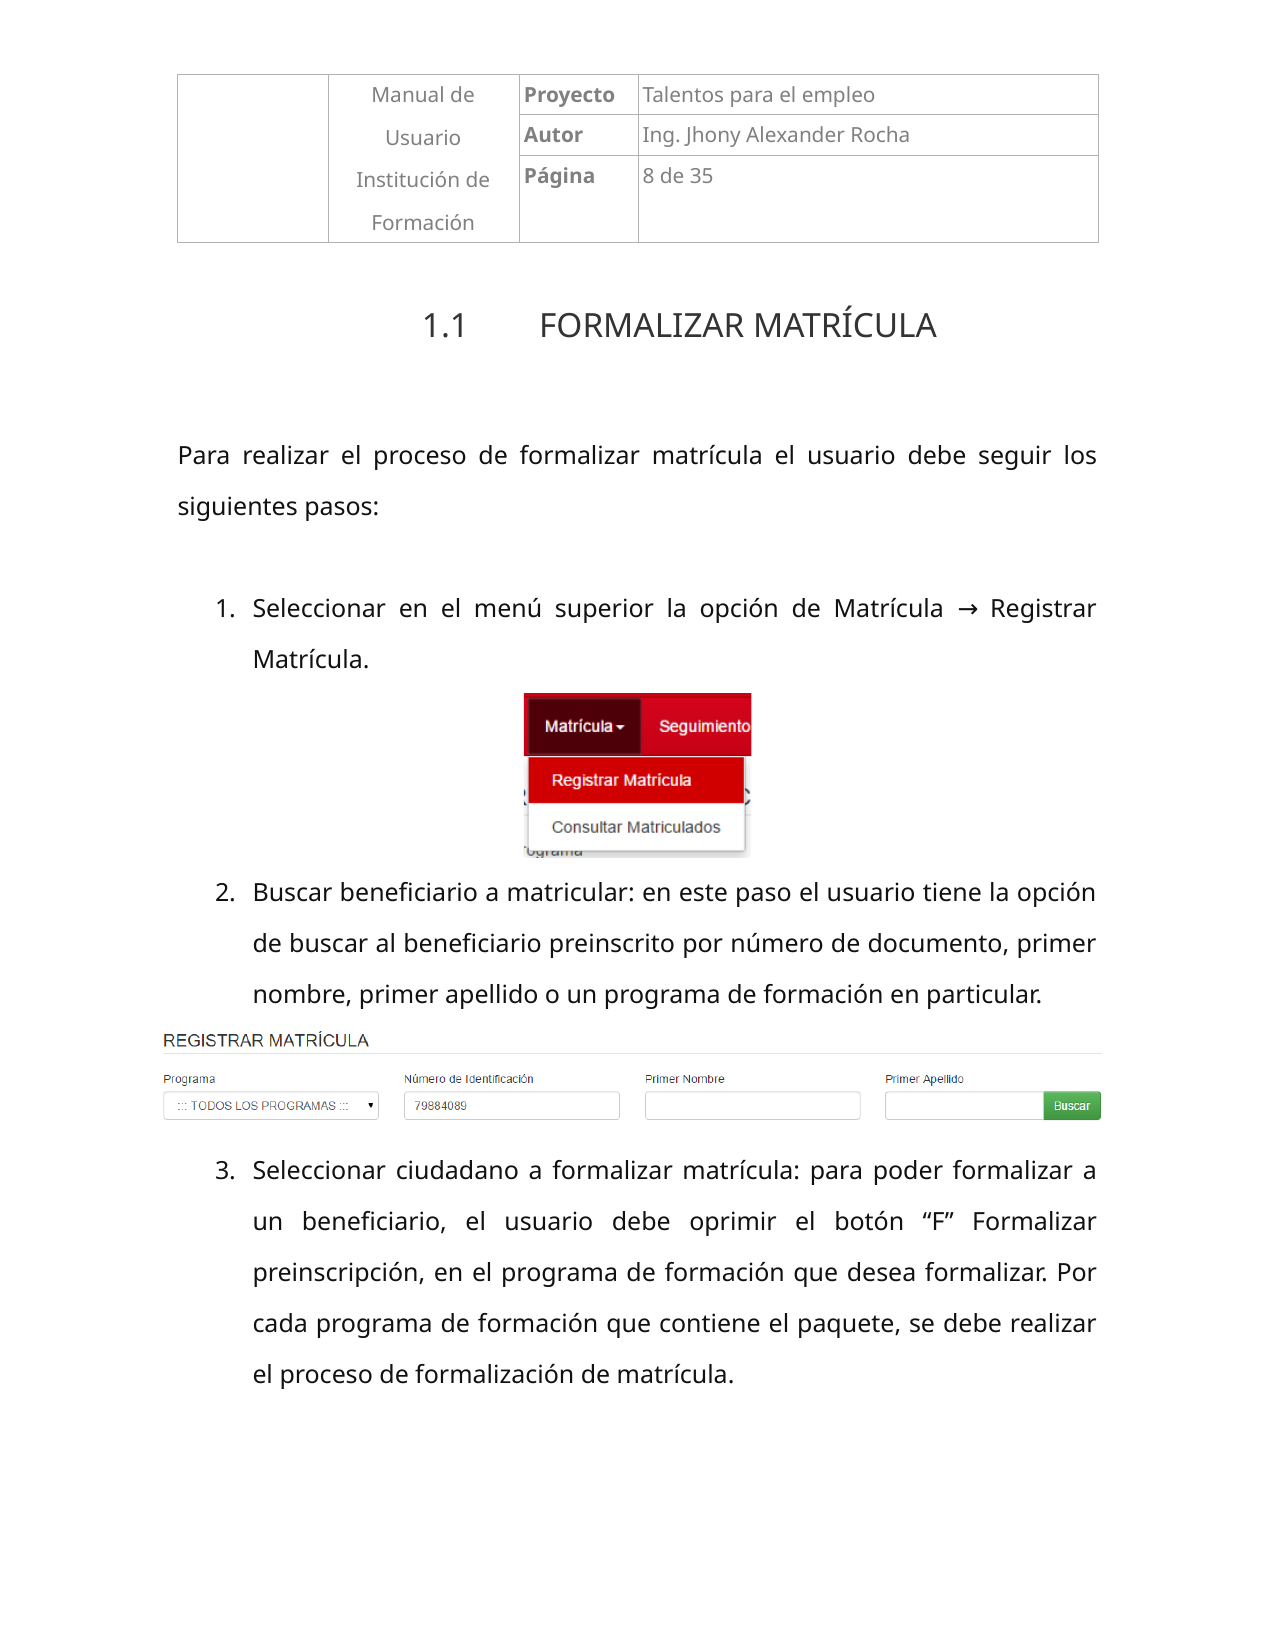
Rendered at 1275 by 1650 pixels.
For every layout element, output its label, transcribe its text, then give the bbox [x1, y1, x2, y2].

list Seleccionar en el menú superior la opción de Matrícula → Registrar Matrícula. [215, 591, 1098, 676]
subtitle Formalizar matrícula [252, 302, 1098, 347]
picture [159, 1028, 1116, 1136]
list Seleccionar ciudadano a formalizar matrícula: para poder formalizar a un beneficiario, el usuario debe oprimir el botón “F” Formalizar preinscripción, en el programa de formación que desea formalizar. Por cada programa de formación que contiene el paquete, se debe realizar el proceso de formalización de matrícula. [215, 1136, 1098, 1391]
list Buscar beneficiario a matricular: en este paso el usuario tiene la opción de buscar al beneficiario preinscrito por número de documento, primer nombre, primer apellido o un programa de formación en particular. [215, 693, 1098, 1011]
text Para realizar el proceso de formalizar matrícula el usuario debe seguir los siguientes pasos: [177, 438, 1098, 523]
picture [523, 693, 752, 858]
